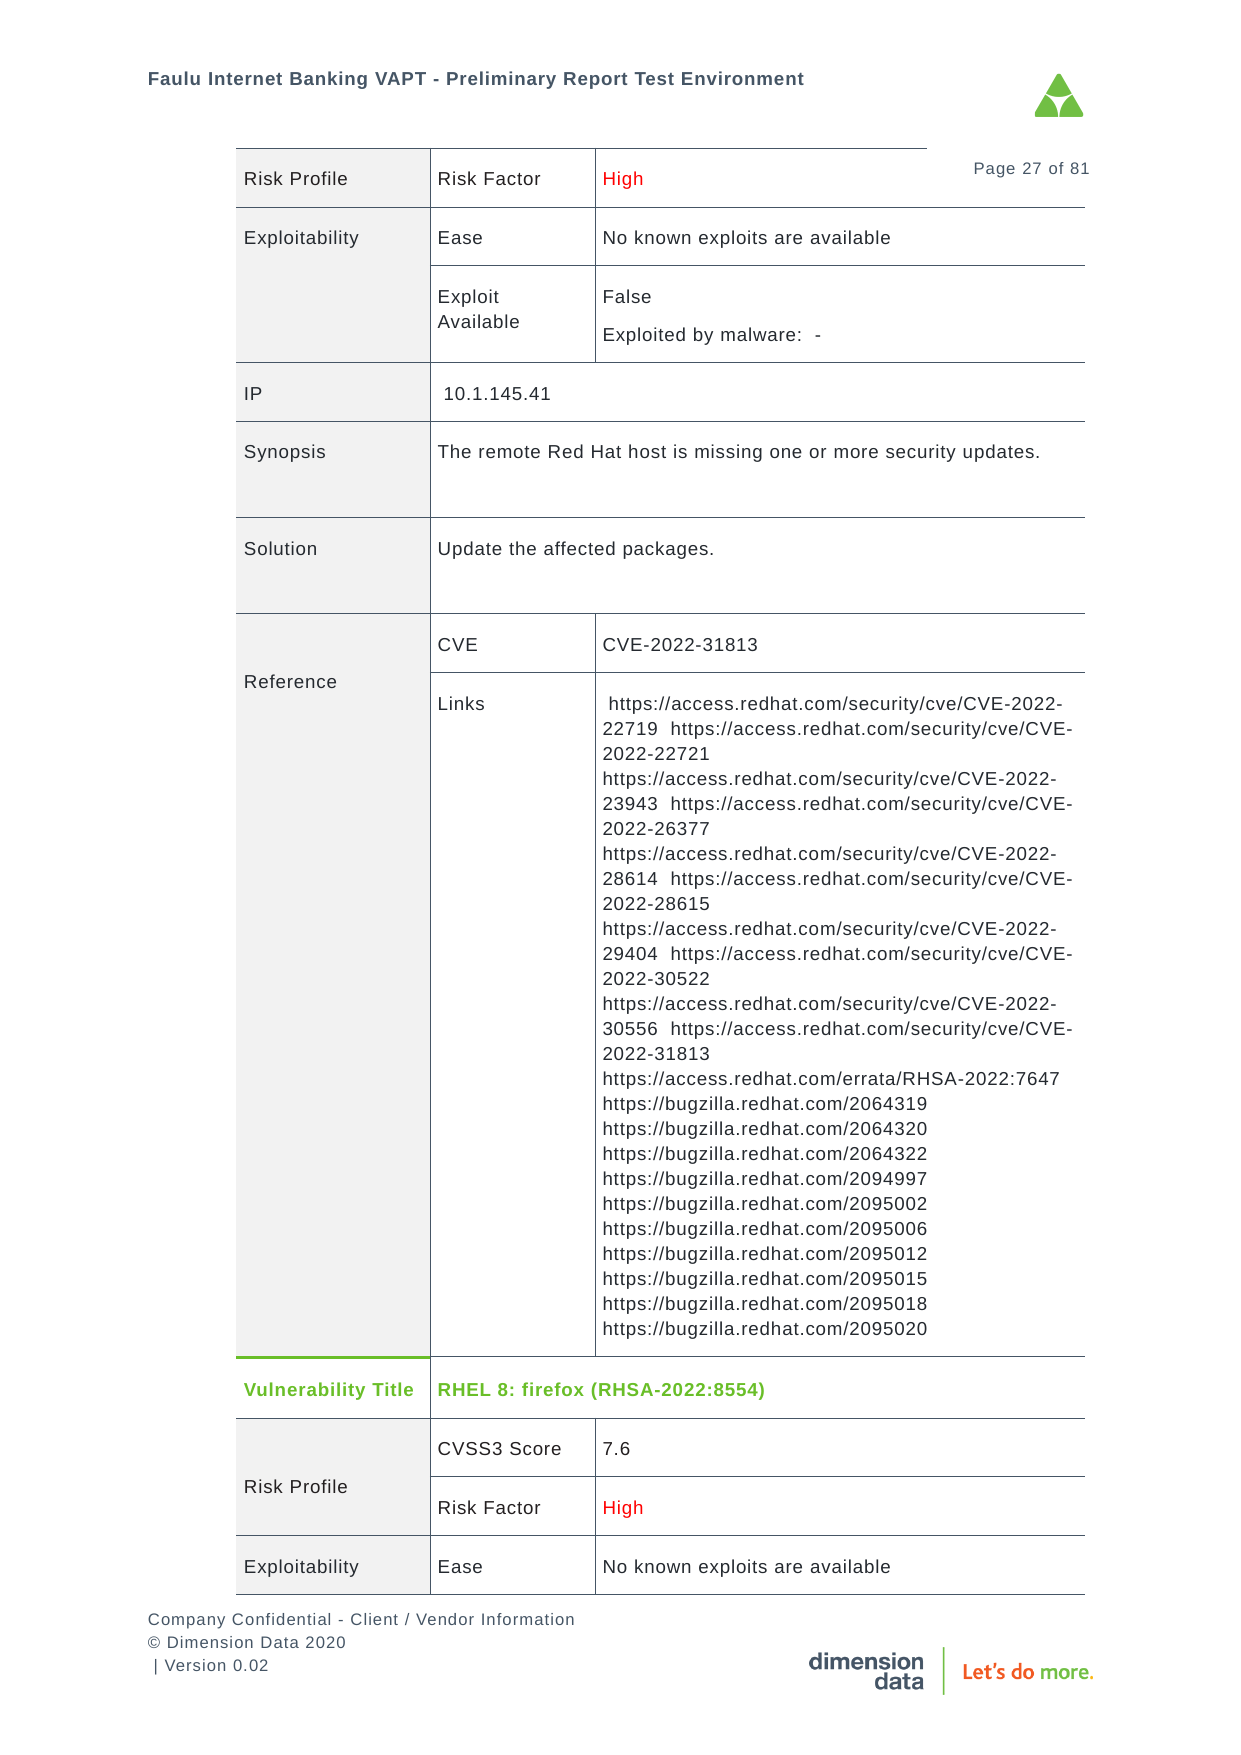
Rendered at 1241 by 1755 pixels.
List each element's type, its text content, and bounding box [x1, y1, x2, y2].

table_cell Exploitability [236, 208, 430, 362]
table_cell Risk Profile [236, 149, 430, 206]
table_cell Risk Profile [236, 1419, 430, 1535]
table_cell No known exploits are available [596, 1536, 1084, 1594]
table_cell https://access.redhat.com/security/cve/CVE-2022-22719 https://access.redhat.com/security/cve/CVE-2022-22721 https://access.redhat.com/security/cve/CVE-2022-23943 https://access.redhat.com/security/cve/CVE-2022-26377 https://access.redhat.com/security/cve/CVE-2022-28614 https://access.redhat.com/security/cve/CVE-2022-28615 https://access.redhat.com/security/cve/CVE-2022-29404 https://access.redhat.com/security/cve/CVE-2022-30522 https://access.redhat.com/security/cve/CVE-2022-30556 https://access.redhat.com/security/cve/CVE-2022-31813 https://access.redhat.com/errata/RHSA-2022:7647 https://bugzilla.redhat.com/2064319 https://bugzilla.redhat.com/2064320 https://bugzilla.redhat.com/2064322 https://bugzilla.redhat.com/2094997 https://bugzilla.redhat.com/2095002 https://bugzilla.redhat.com/2095006 https://bugzilla.redhat.com/2095012 https://bugzilla.redhat.com/2095015 https://bugzilla.redhat.com/2095018 https://bugzilla.redhat.com/2095020 [596, 673, 1084, 1356]
table_cell Synopsis [236, 422, 430, 517]
table_cell Risk Factor [431, 149, 595, 206]
table_cell High [596, 1477, 1084, 1535]
table_cell Exploit Available [431, 266, 595, 362]
table_cell Links [431, 673, 595, 1356]
table_cell Reference [236, 614, 430, 1356]
table_cell CVE-2022-31813 [596, 614, 1084, 672]
table_cell Exploitability [236, 1536, 430, 1594]
table_cell The remote Red Hat host is missing one or more security updates. [431, 422, 1084, 517]
table_cell Risk Factor [431, 1477, 595, 1535]
table_cell Ease [431, 1536, 595, 1594]
table_cell RHEL 8: firefox (RHSA-2022:8554) [431, 1357, 1084, 1417]
table_cell Solution [236, 518, 430, 613]
table_cell IP [236, 363, 430, 421]
table_cell CVE [431, 614, 595, 672]
table_cell High [596, 149, 1084, 206]
table_cell No known exploits are available [596, 208, 1084, 265]
table_cell False Exploited by malware: - [596, 266, 1084, 362]
table_cell 7.6 [596, 1419, 1084, 1476]
table_cell Update the affected packages. [431, 518, 1084, 613]
table_cell CVSS3 Score [431, 1419, 595, 1476]
table_cell 10.1.145.41 [431, 363, 1084, 421]
table_cell Ease [431, 208, 595, 265]
table_cell Vulnerability Title [236, 1359, 430, 1417]
